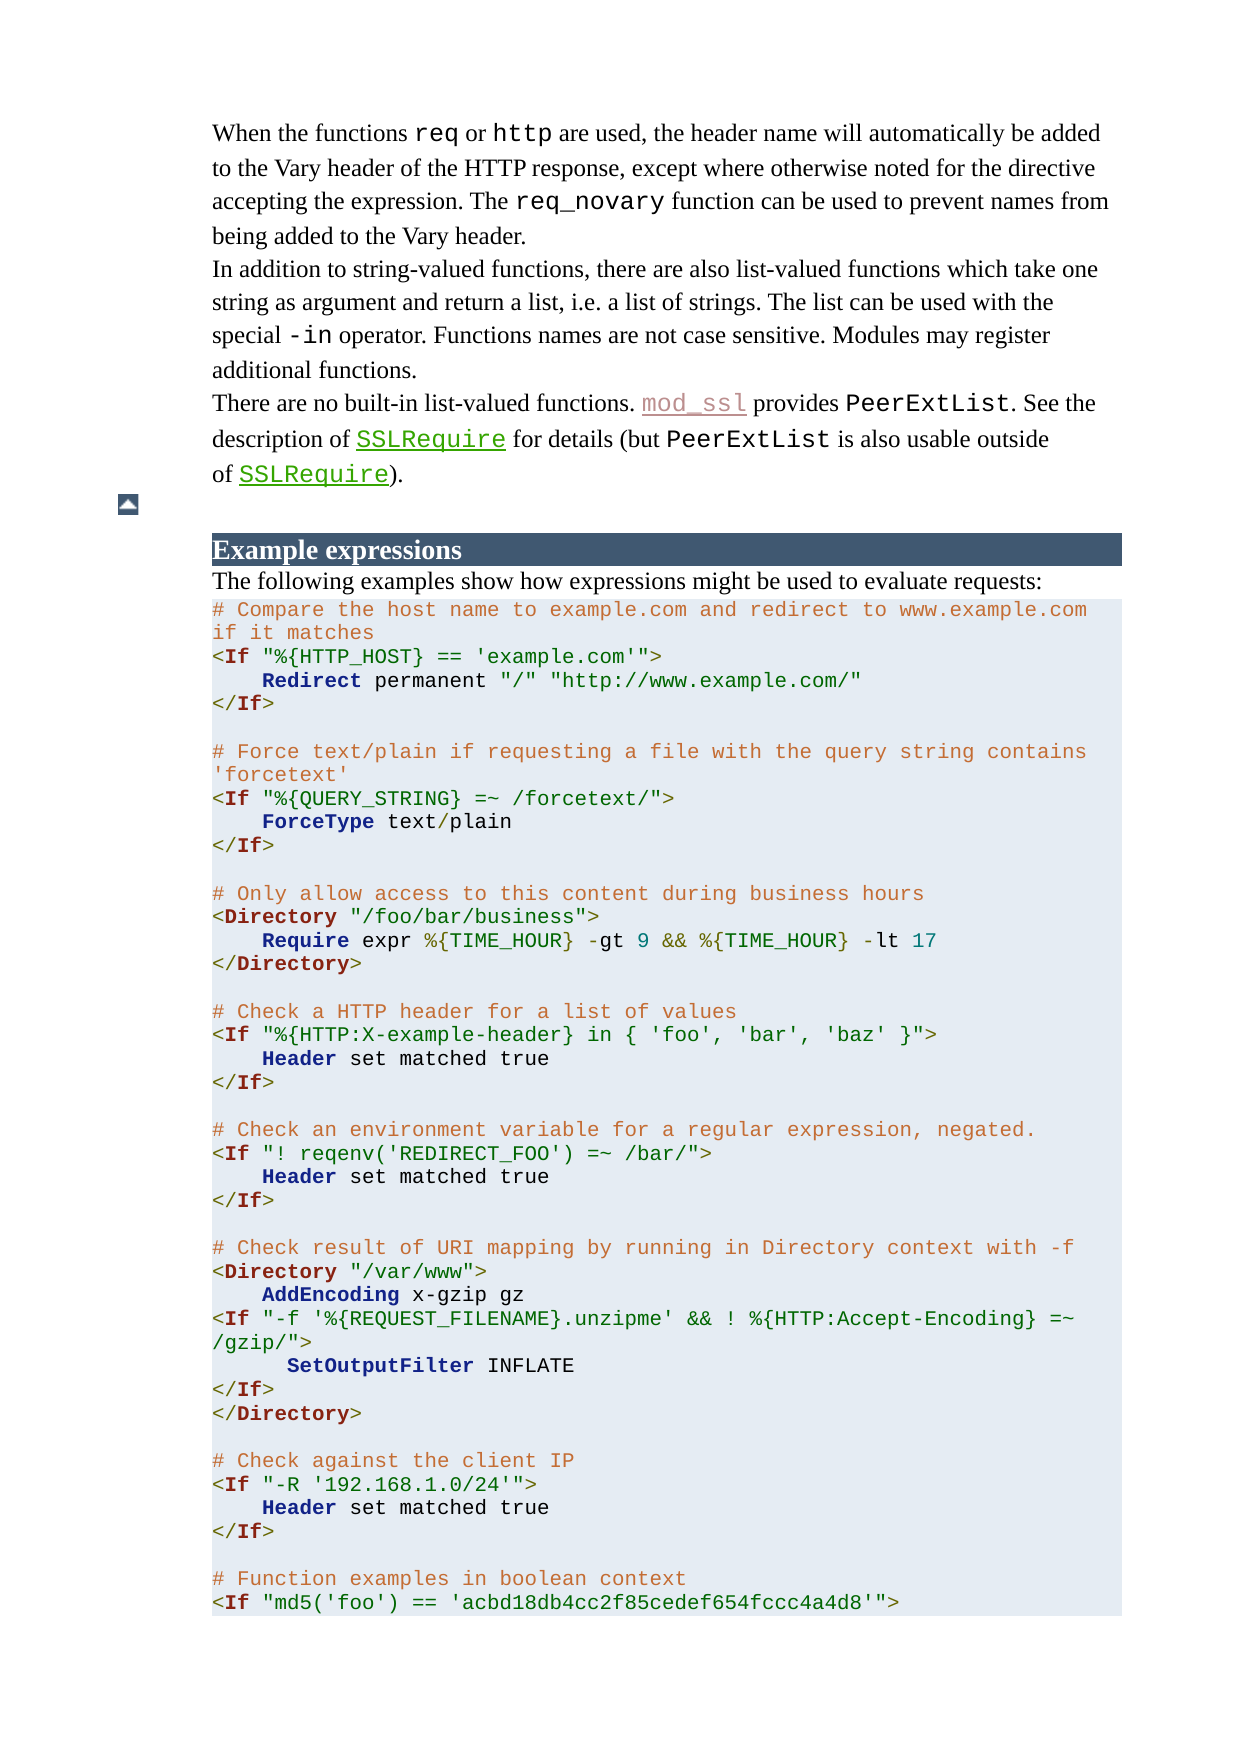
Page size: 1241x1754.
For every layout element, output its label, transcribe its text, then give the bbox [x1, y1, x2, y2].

text # Function examples in boolean context [212, 1568, 1122, 1592]
text # Only allow access to this content during business hours [212, 882, 1122, 906]
text # Check an environment variable for a regular expression, negated. [212, 1119, 1122, 1143]
text </If> [212, 693, 1122, 717]
text <Directory "/foo/bar/business"> [212, 906, 1122, 930]
text The following examples show how expressions might be used to evaluate requests: [212, 566, 1122, 594]
text Header set matched true [212, 1497, 1122, 1521]
text <If "-f '%{REQUEST_FILENAME}.unzipme' && ! %{HTTP:Accept-Encoding} =~ /gzip/"> [212, 1308, 1122, 1355]
text </If> [212, 1521, 1122, 1544]
text </Directory> [212, 1403, 1122, 1426]
text </If> [212, 1072, 1122, 1095]
text </Directory> [212, 953, 1122, 977]
text # Check against the client IP [212, 1450, 1122, 1474]
text AddEncoding x-gzip gz [212, 1284, 1122, 1308]
text Header set matched true [212, 1166, 1122, 1190]
picture [118, 494, 139, 515]
text When the functions req or http are used, the header name will automatically be added to the Vary header of the HTTP response, except where otherwise noted for the directive accepting the expression. The req_novary function can be used to prevent names from being added to the Vary header. [212, 118, 1122, 250]
text # Check a HTTP header for a list of values [212, 1001, 1122, 1024]
text Header set matched true [212, 1048, 1122, 1072]
text Require expr %{TIME_HOUR} -gt 9 && %{TIME_HOUR} -lt 17 [212, 930, 1122, 953]
text </If> [212, 835, 1122, 859]
text There are no built-in list-valued functions. mod_ssl provides PeerExtList. See the description of SSLRequire for details (but PeerExtList is also usable outside of SSLRequire). [212, 388, 1122, 489]
subtitle Example expressions [212, 533, 1122, 566]
text <If "%{HTTP_HOST} == 'example.com'"> [212, 646, 1122, 670]
text ForceType text/plain [212, 812, 1122, 835]
text <If "-R '192.168.1.0/24'"> [212, 1474, 1122, 1497]
text Redirect permanent "/" "http://www.example.com/" [212, 670, 1122, 693]
text In addition to string-valued functions, there are also list-valued functions which take one string as argument and return a list, i.e. a list of strings. The list can be used with the special -in operator. Functions names are not case sensitive. Modules may register additional functions. [212, 254, 1122, 384]
text <If "%{QUERY_STRING} =~ /forcetext/"> [212, 788, 1122, 812]
text <If "md5('foo') == 'acbd18db4cc2f85cedef654fccc4a4d8'"> [212, 1592, 1122, 1616]
text # Force text/plain if requesting a file with the query string contains 'forcetext' [212, 741, 1122, 788]
text </If> [212, 1379, 1122, 1403]
text SetOutputFilter INFLATE [212, 1355, 1122, 1379]
text <If "! reqenv('REDIRECT_FOO') =~ /bar/"> [212, 1143, 1122, 1166]
text </If> [212, 1190, 1122, 1213]
text # Check result of URI mapping by running in Directory context with -f [212, 1237, 1122, 1261]
text # Compare the host name to example.com and redirect to www.example.com if it matches [212, 599, 1122, 646]
text <If "%{HTTP:X-example-header} in { 'foo', 'bar', 'baz' }"> [212, 1024, 1122, 1048]
text <Directory "/var/www"> [212, 1261, 1122, 1284]
